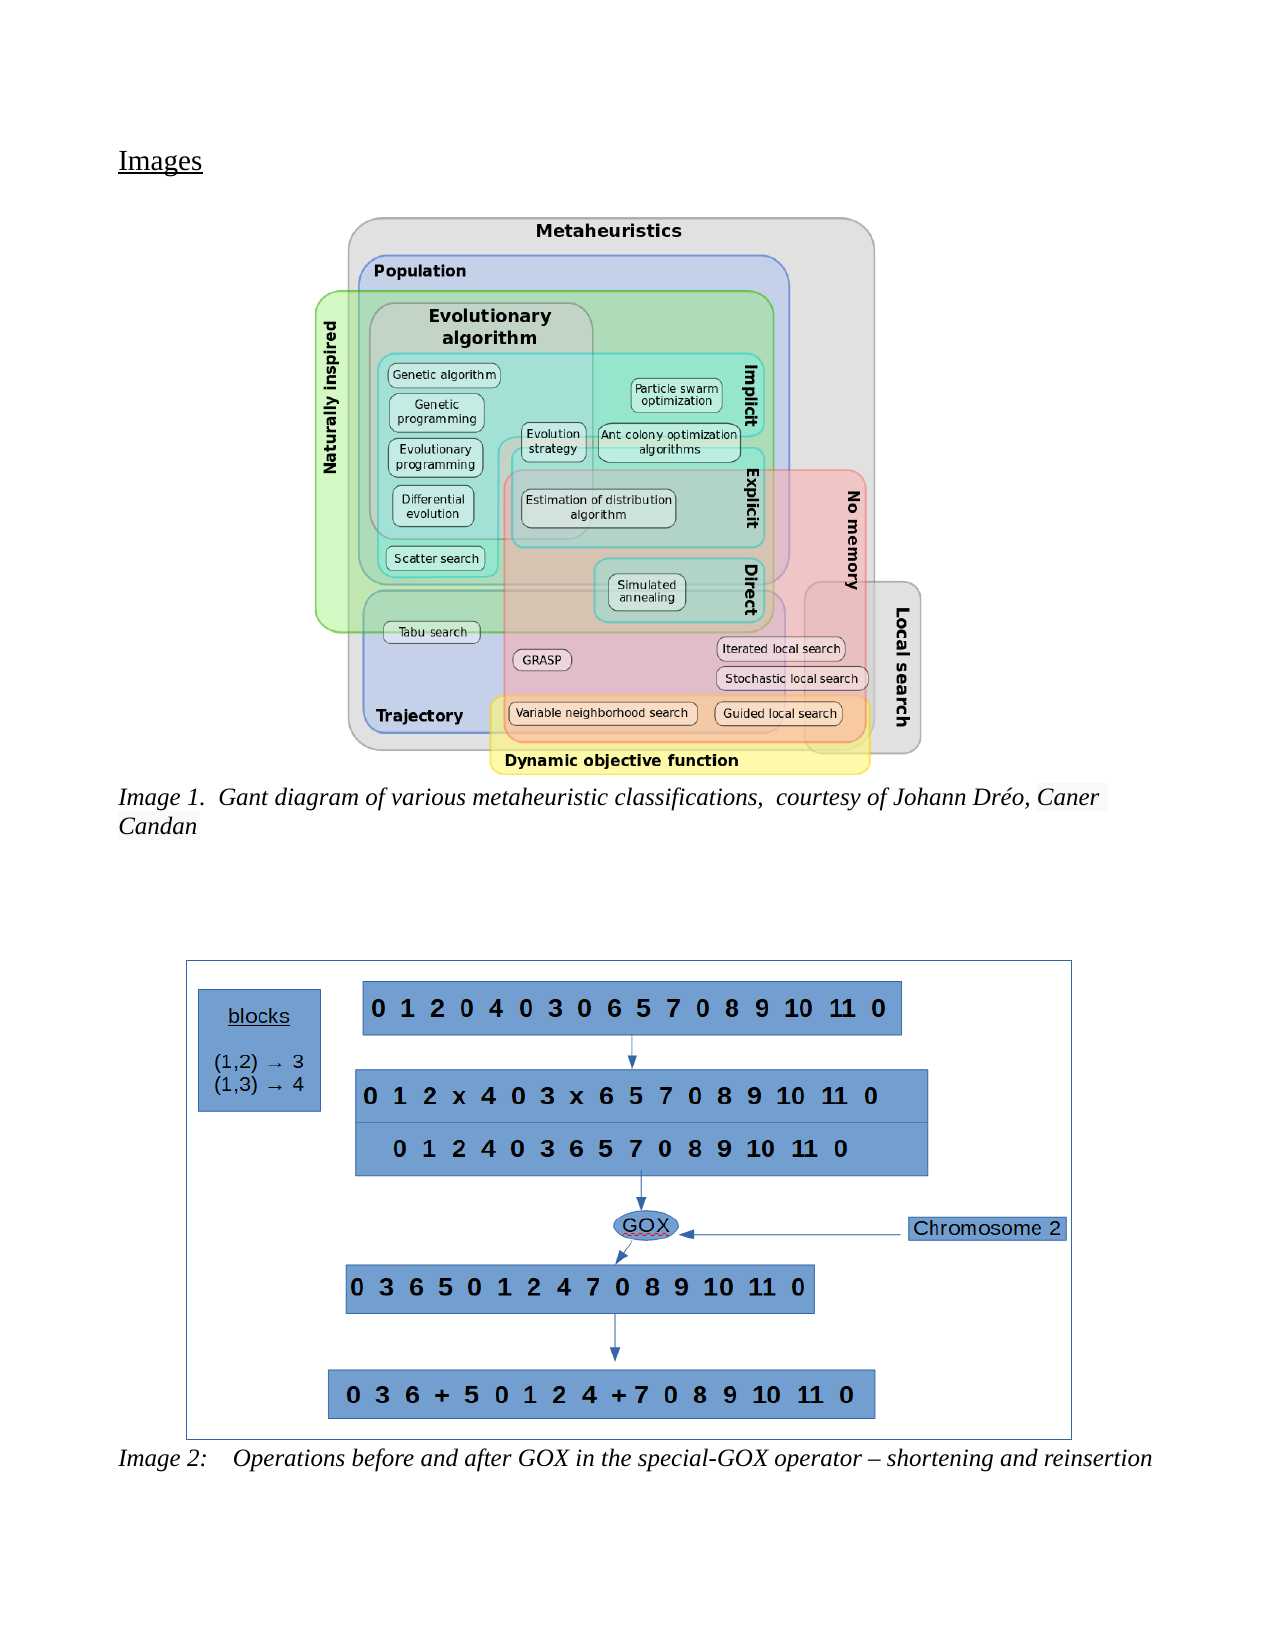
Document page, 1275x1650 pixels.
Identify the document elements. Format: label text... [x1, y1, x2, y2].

picture [192, 969, 1071, 1439]
text Image 2: Operations before and after GOX in the special-GOX operator – shortening and reinsertion [118, 1443, 1157, 1472]
subtitle Image 1. Gant diagram of various metaheuristic classifications, courtesy of Johann Dréo, Caner Candan [118, 782, 1157, 840]
subtitle Images [118, 143, 1157, 177]
picture [314, 217, 922, 775]
